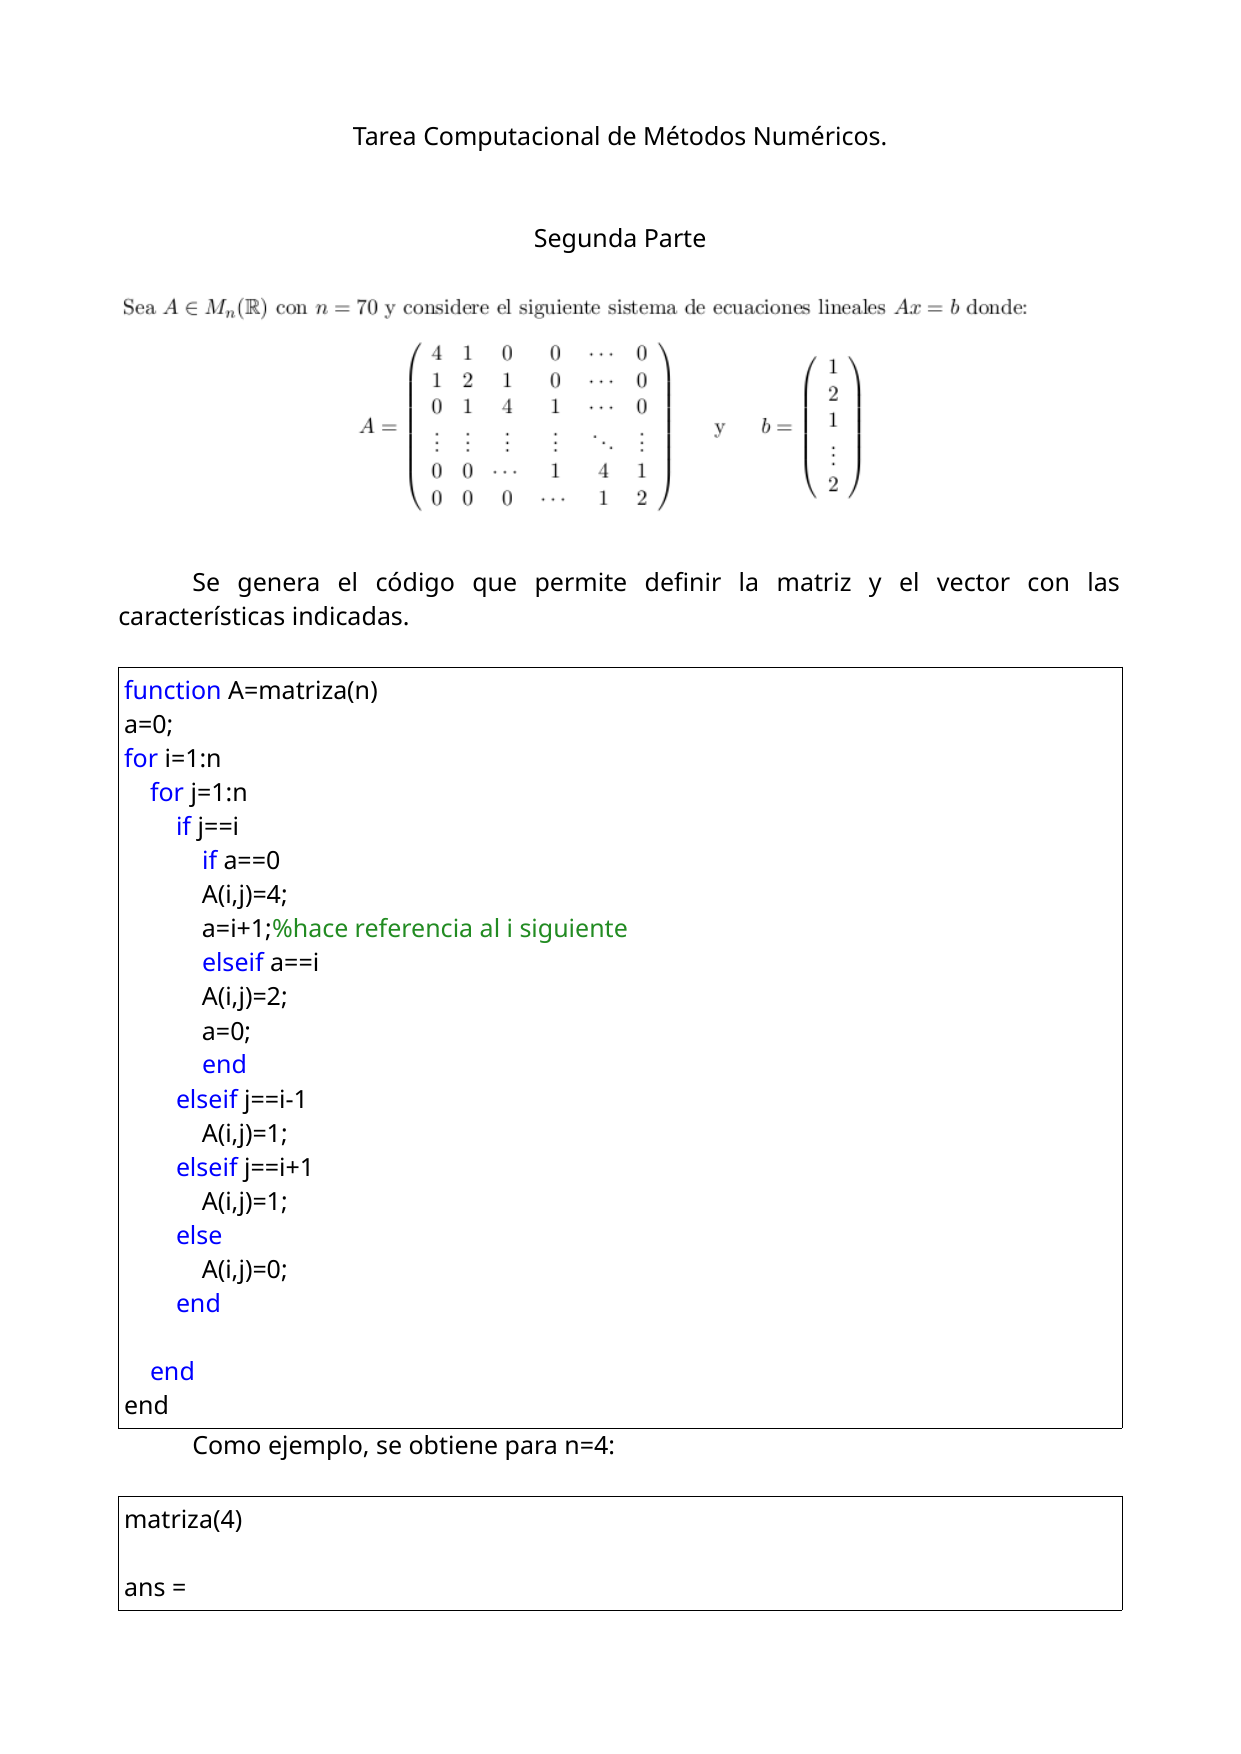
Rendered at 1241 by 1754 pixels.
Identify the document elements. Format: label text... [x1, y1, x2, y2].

picture [118, 288, 1122, 531]
text Se genera el código que permite definir la matriz y el vector con las características indicadas. [118, 564, 1122, 633]
table_header matriza(4) ans = [119, 1497, 1122, 1609]
table_header function A=matriza(n) a=0; for i=1:n for j=1:n if j==i if a==0 A(i,j)=4; a=i+1;%hace referencia al i siguiente elseif a==i A(i,j)=2; a=0; end elseif j==i-1 A(i,j)=1; elseif j==i+1 A(i,j)=1; else A(i,j)=0; end end end [119, 668, 1122, 1428]
text Tarea Computacional de Métodos Numéricos. [118, 118, 1122, 152]
text Como ejemplo, se obtiene para n=4: [118, 1429, 1122, 1462]
text Segunda Parte [118, 220, 1122, 254]
